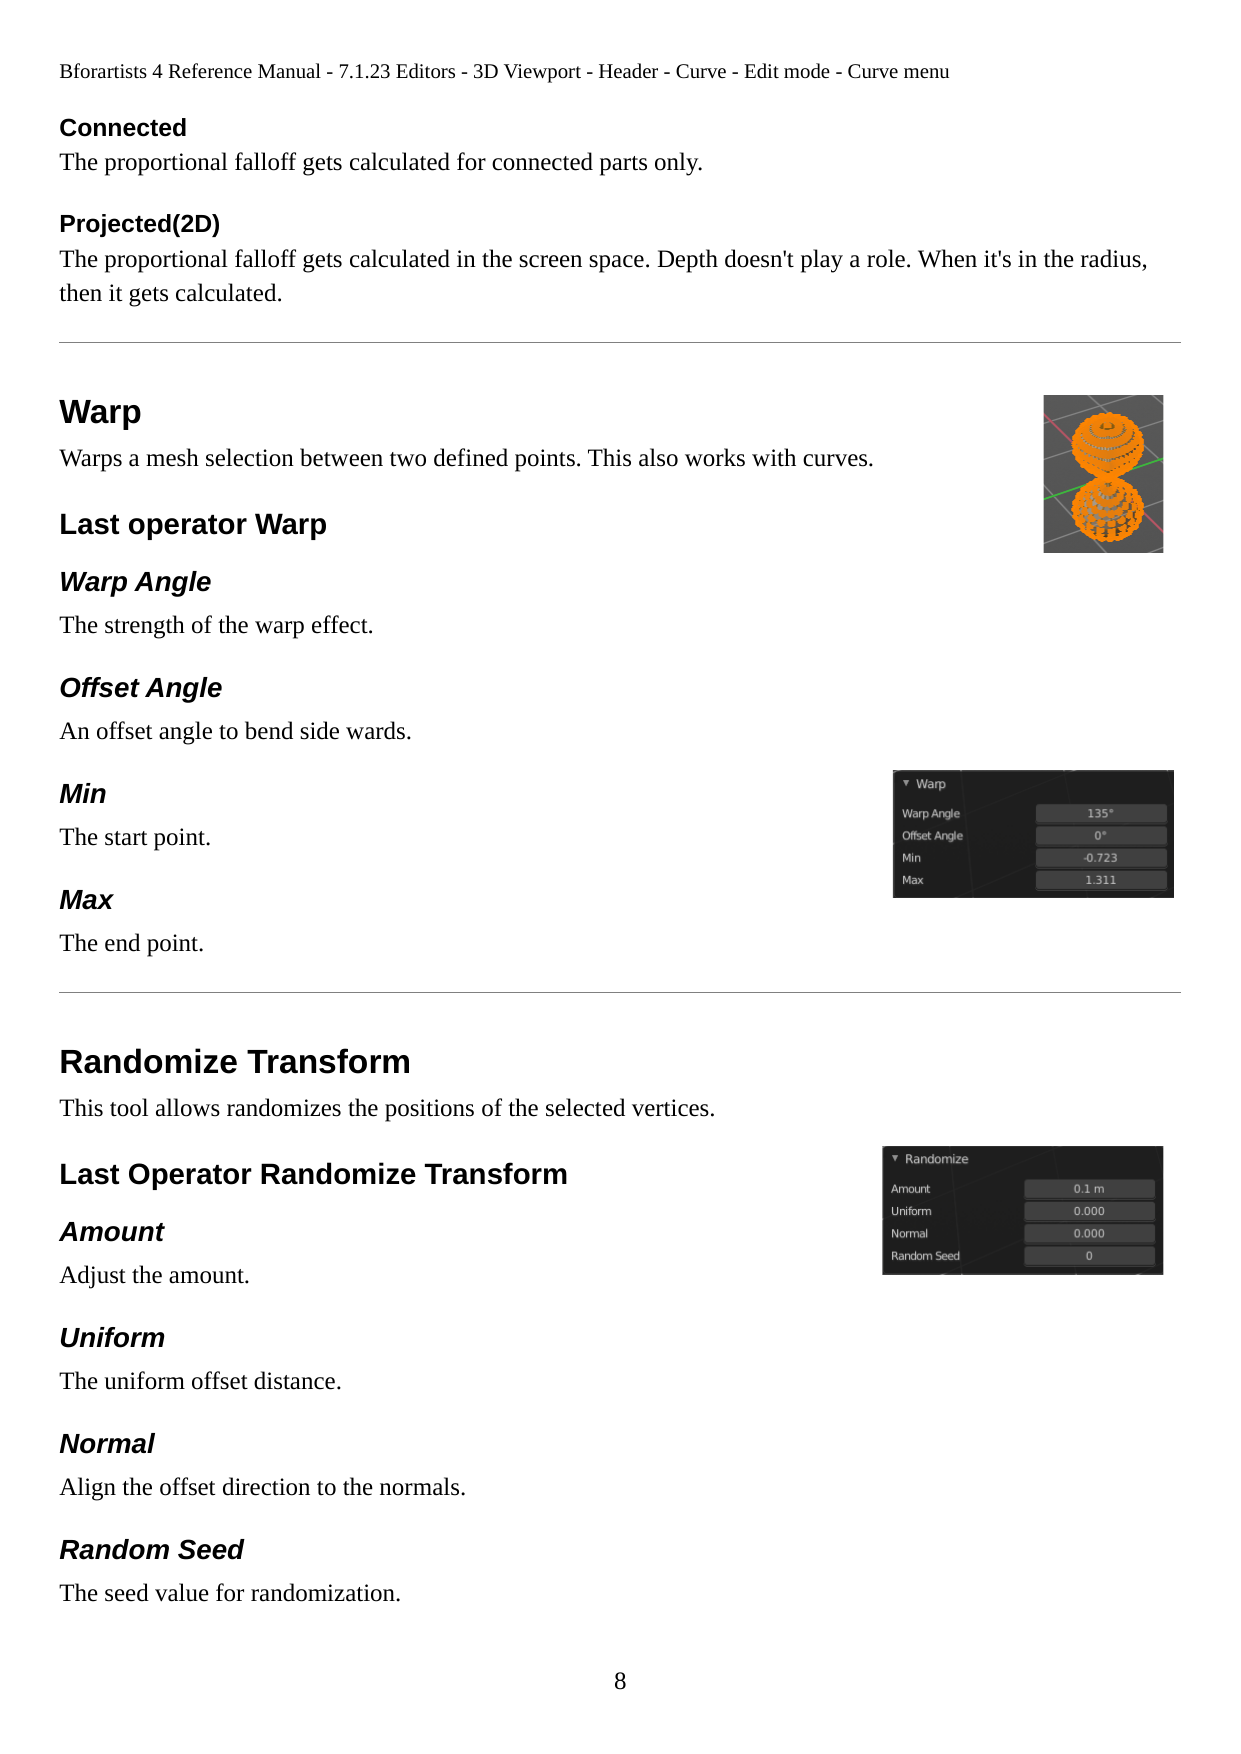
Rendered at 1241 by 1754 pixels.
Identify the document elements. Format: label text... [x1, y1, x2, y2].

subtitle Projected(2D) [59, 209, 1181, 237]
subtitle [1164, 507, 1181, 541]
text The end point. [59, 928, 1181, 957]
subtitle Connected [59, 113, 1181, 141]
text Align the offset direction to the normals. [59, 1472, 1181, 1501]
subtitle [1174, 778, 1181, 809]
subtitle Random Seed [59, 1533, 1181, 1565]
subtitle Max [59, 884, 1181, 916]
picture [882, 1146, 1164, 1275]
subtitle [1164, 1216, 1181, 1247]
text The strength of the warp effect. [59, 610, 1181, 639]
subtitle Warp Angle [59, 566, 1181, 598]
text This tool allows randomizes the positions of the selected vertices. [59, 1093, 1181, 1122]
text The start point. [59, 822, 892, 851]
subtitle Last operator Warp [59, 507, 1043, 541]
picture [1043, 395, 1164, 553]
subtitle Min [59, 778, 892, 809]
text The proportional falloff gets calculated for connected parts only. [59, 147, 1181, 176]
subtitle Uniform [59, 1322, 1181, 1353]
subtitle Last Operator Randomize Transform [59, 1157, 882, 1191]
text An offset angle to bend side wards. [59, 716, 1181, 745]
subtitle Normal [59, 1427, 1181, 1459]
subtitle Amount [59, 1216, 882, 1247]
text The proportional falloff gets calculated in the screen space. Depth doesn't play a role. When it's in the radius, then it gets calculated. [59, 244, 1181, 307]
subtitle Warp [59, 392, 1181, 431]
text The seed value for randomization. [59, 1578, 1181, 1607]
picture [892, 770, 1174, 898]
subtitle Offset Angle [59, 672, 1181, 704]
subtitle Randomize Transform [59, 1042, 1181, 1081]
text Adjust the amount. [59, 1260, 1181, 1289]
text Warps a mesh selection between two defined points. This also works with curves. [59, 443, 1043, 472]
text The uniform offset distance. [59, 1366, 1181, 1395]
